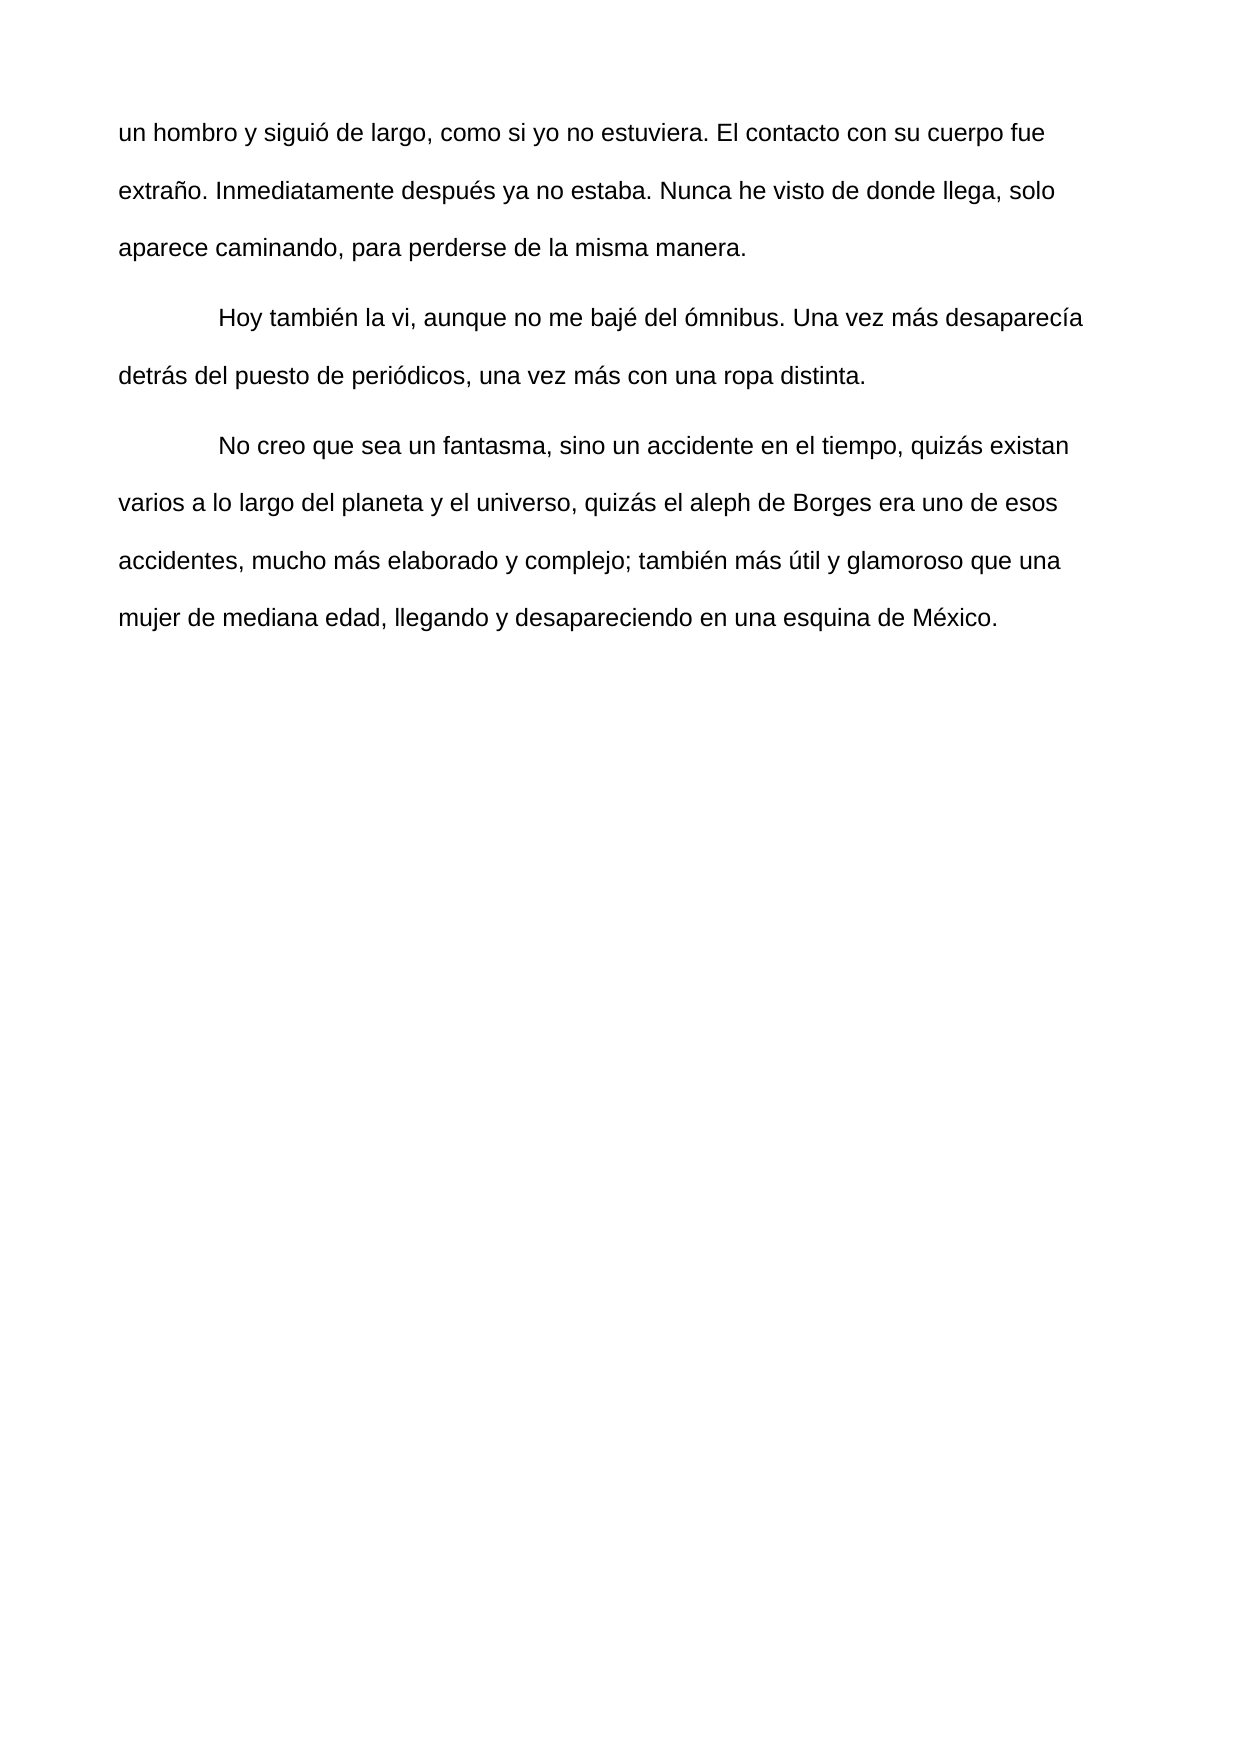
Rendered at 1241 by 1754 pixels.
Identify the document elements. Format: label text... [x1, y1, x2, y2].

text Hoy también la vi, aunque no me bajé del ómnibus. Una vez más desaparecía detrás del puesto de periódicos, una vez más con una ropa distinta. [118, 303, 1122, 389]
text No creo que sea un fantasma, sino un accidente en el tiempo, quizás existan varios a lo largo del planeta y el universo, quizás el aleph de Borges era uno de esos accidentes, mucho más elaborado y complejo; también más útil y glamoroso que una mujer de mediana edad, llegando y desapareciendo en una esquina de México. [118, 431, 1122, 632]
text un hombro y siguió de largo, como si yo no estuviera. El contacto con su cuerpo fue extraño. Inmediatamente después ya no estaba. Nunca he visto de donde llega, solo aparece caminando, para perderse de la misma manera. [118, 118, 1122, 262]
